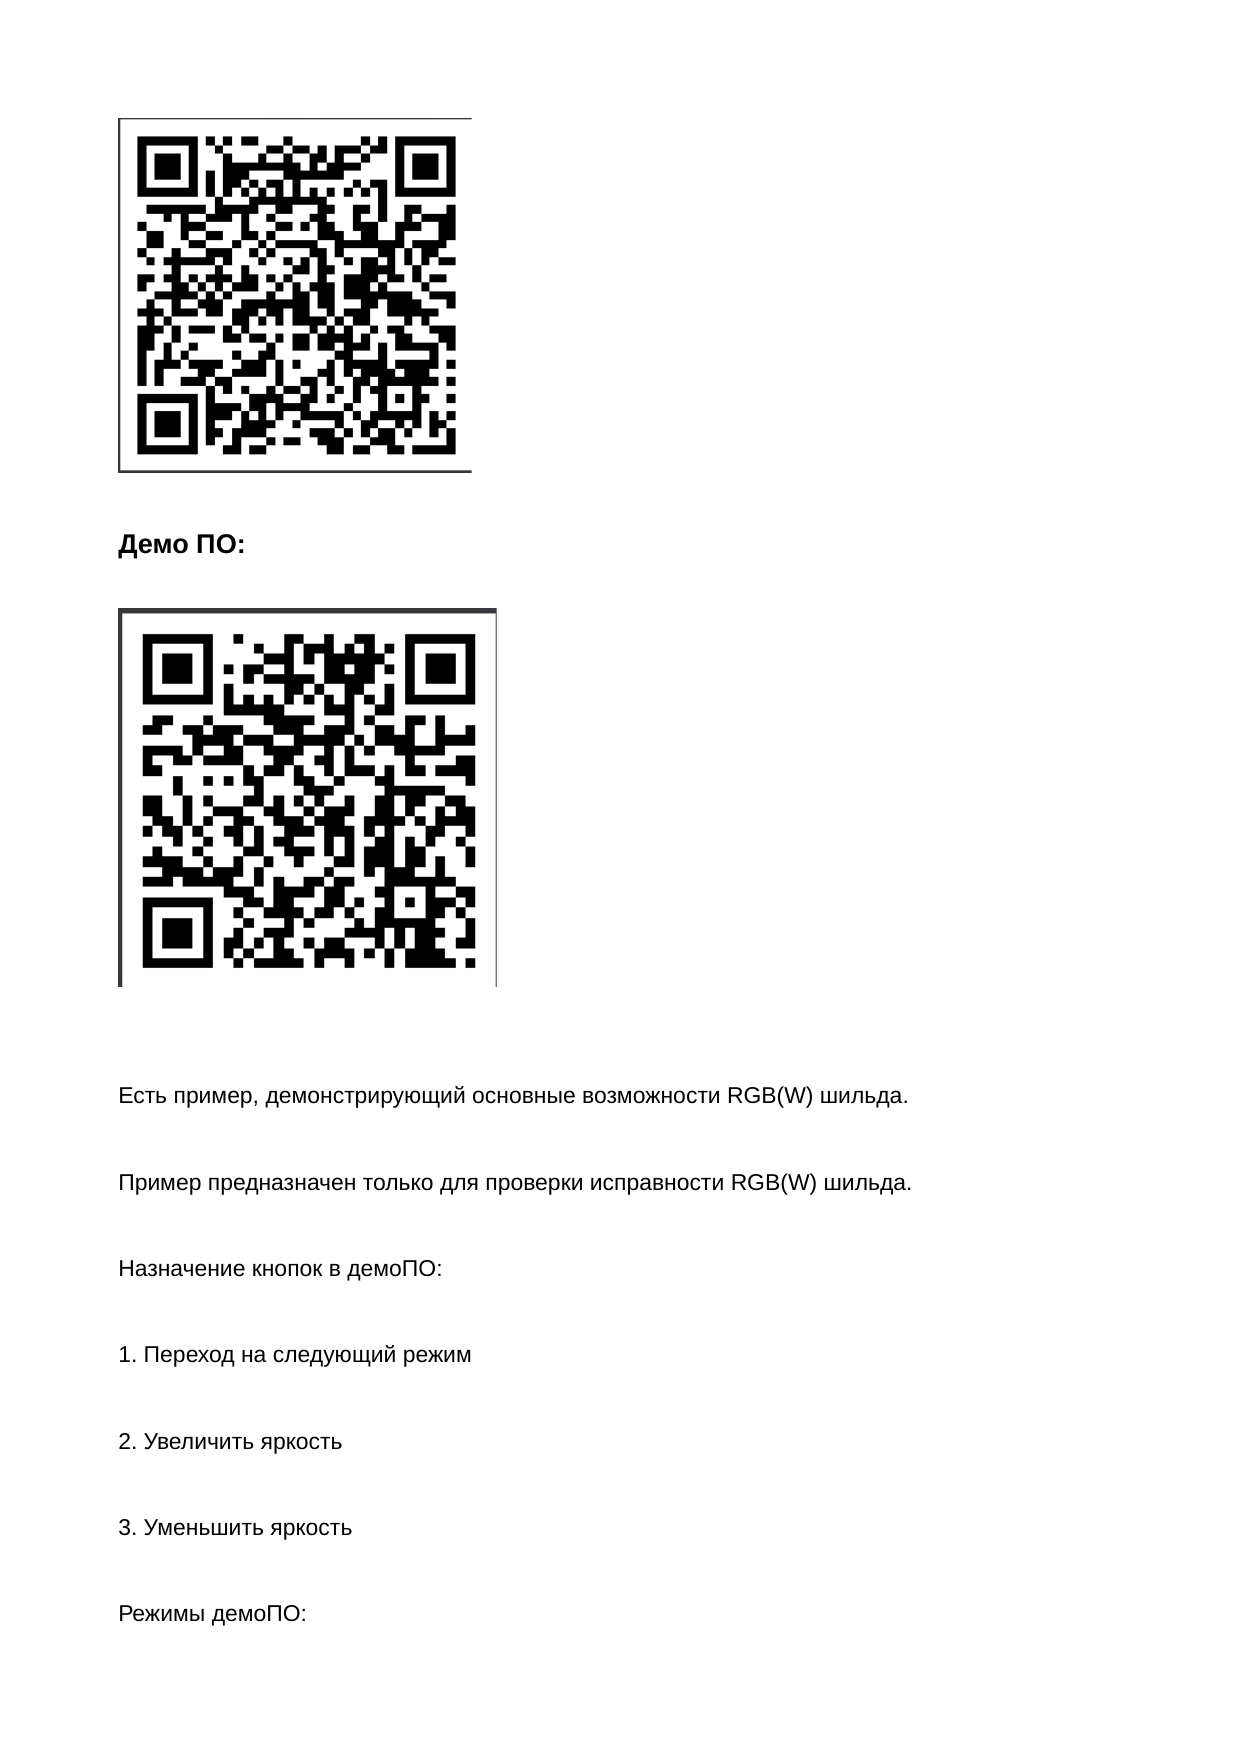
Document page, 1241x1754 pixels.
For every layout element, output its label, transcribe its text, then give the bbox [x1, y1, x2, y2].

text Демо ПО: [118, 528, 1122, 560]
text Назначение кнопок в демоПО: [118, 1255, 1122, 1281]
text 1. Переход на следующий режим [118, 1341, 1122, 1368]
text 3. Уменьшить яркость [118, 1514, 1122, 1540]
text 2. Увеличить яркость [118, 1428, 1122, 1454]
text Режимы демоПО: [118, 1600, 1122, 1627]
picture [118, 608, 497, 987]
text Есть пример, демонстрирующий основные возможности RGB(W) шильда. [118, 1082, 1122, 1108]
text Пример предназначен только для проверки исправности RGB(W) шильда. [118, 1168, 1122, 1195]
picture [118, 118, 472, 473]
